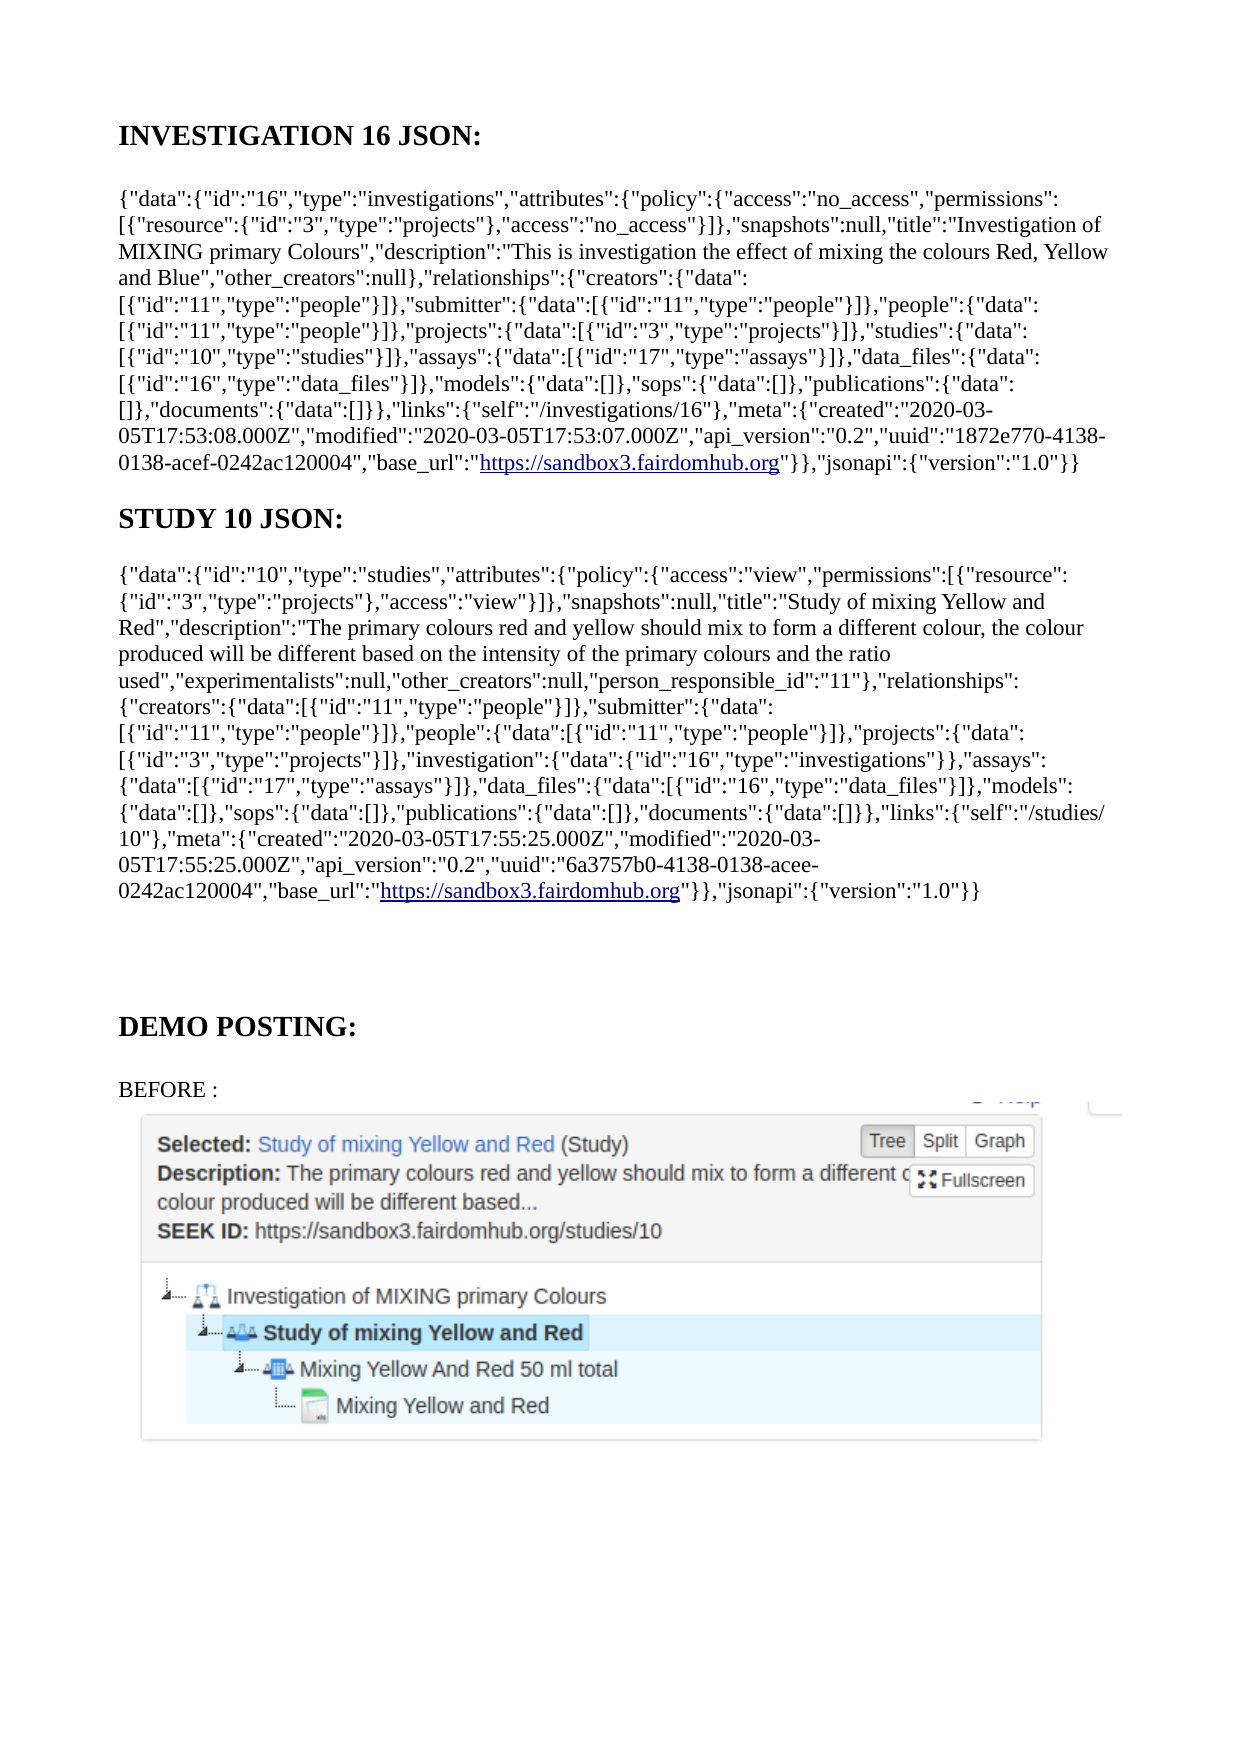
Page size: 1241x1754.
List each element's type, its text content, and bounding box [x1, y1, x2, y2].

text {"data":{"id":"16","type":"investigations","attributes":{"policy":{"access":"no_access","permissions":[{"resource":{"id":"3","type":"projects"},"access":"no_access"}]},"snapshots":null,"title":"Investigation of MIXING primary Colours","description":"This is investigation the effect of mixing the colours Red, Yellow and Blue","other_creators":null},"relationships":{"creators":{"data":[{"id":"11","type":"people"}]},"submitter":{"data":[{"id":"11","type":"people"}]},"people":{"data":[{"id":"11","type":"people"}]},"projects":{"data":[{"id":"3","type":"projects"}]},"studies":{"data":[{"id":"10","type":"studies"}]},"assays":{"data":[{"id":"17","type":"assays"}]},"data_files":{"data":[{"id":"16","type":"data_files"}]},"models":{"data":[]},"sops":{"data":[]},"publications":{"data":[]},"documents":{"data":[]}},"links":{"self":"/investigations/16"},"meta":{"created":"2020-03-05T17:53:08.000Z","modified":"2020-03-05T17:53:07.000Z","api_version":"0.2","uuid":"1872e770-4138-0138-acef-0242ac120004","base_url":"https://sandbox3.fairdomhub.org"}},"jsonapi":{"version":"1.0"}} [118, 185, 1122, 475]
text STUDY 10 JSON: [118, 501, 1122, 535]
text BEFORE : [118, 1076, 1122, 1102]
text DEMO POSTING: [118, 1009, 1122, 1043]
text {"data":{"id":"10","type":"studies","attributes":{"policy":{"access":"view","permissions":[{"resource":{"id":"3","type":"projects"},"access":"view"}]},"snapshots":null,"title":"Study of mixing Yellow and Red","description":"The primary colours red and yellow should mix to form a different colour, the colour produced will be different based on the intensity of the primary colours and the ratio used","experimentalists":null,"other_creators":null,"person_responsible_id":"11"},"relationships":{"creators":{"data":[{"id":"11","type":"people"}]},"submitter":{"data":[{"id":"11","type":"people"}]},"people":{"data":[{"id":"11","type":"people"}]},"projects":{"data":[{"id":"3","type":"projects"}]},"investigation":{"data":{"id":"16","type":"investigations"}},"assays":{"data":[{"id":"17","type":"assays"}]},"data_files":{"data":[{"id":"16","type":"data_files"}]},"models":{"data":[]},"sops":{"data":[]},"publications":{"data":[]},"documents":{"data":[]}},"links":{"self":"/studies/10"},"meta":{"created":"2020-03-05T17:55:25.000Z","modified":"2020-03-05T17:55:25.000Z","api_version":"0.2","uuid":"6a3757b0-4138-0138-acee-0242ac120004","base_url":"https://sandbox3.fairdomhub.org"}},"jsonapi":{"version":"1.0"}} [118, 561, 1122, 904]
picture [118, 1102, 1123, 1491]
text INVESTIGATION 16 JSON: [118, 118, 1122, 152]
